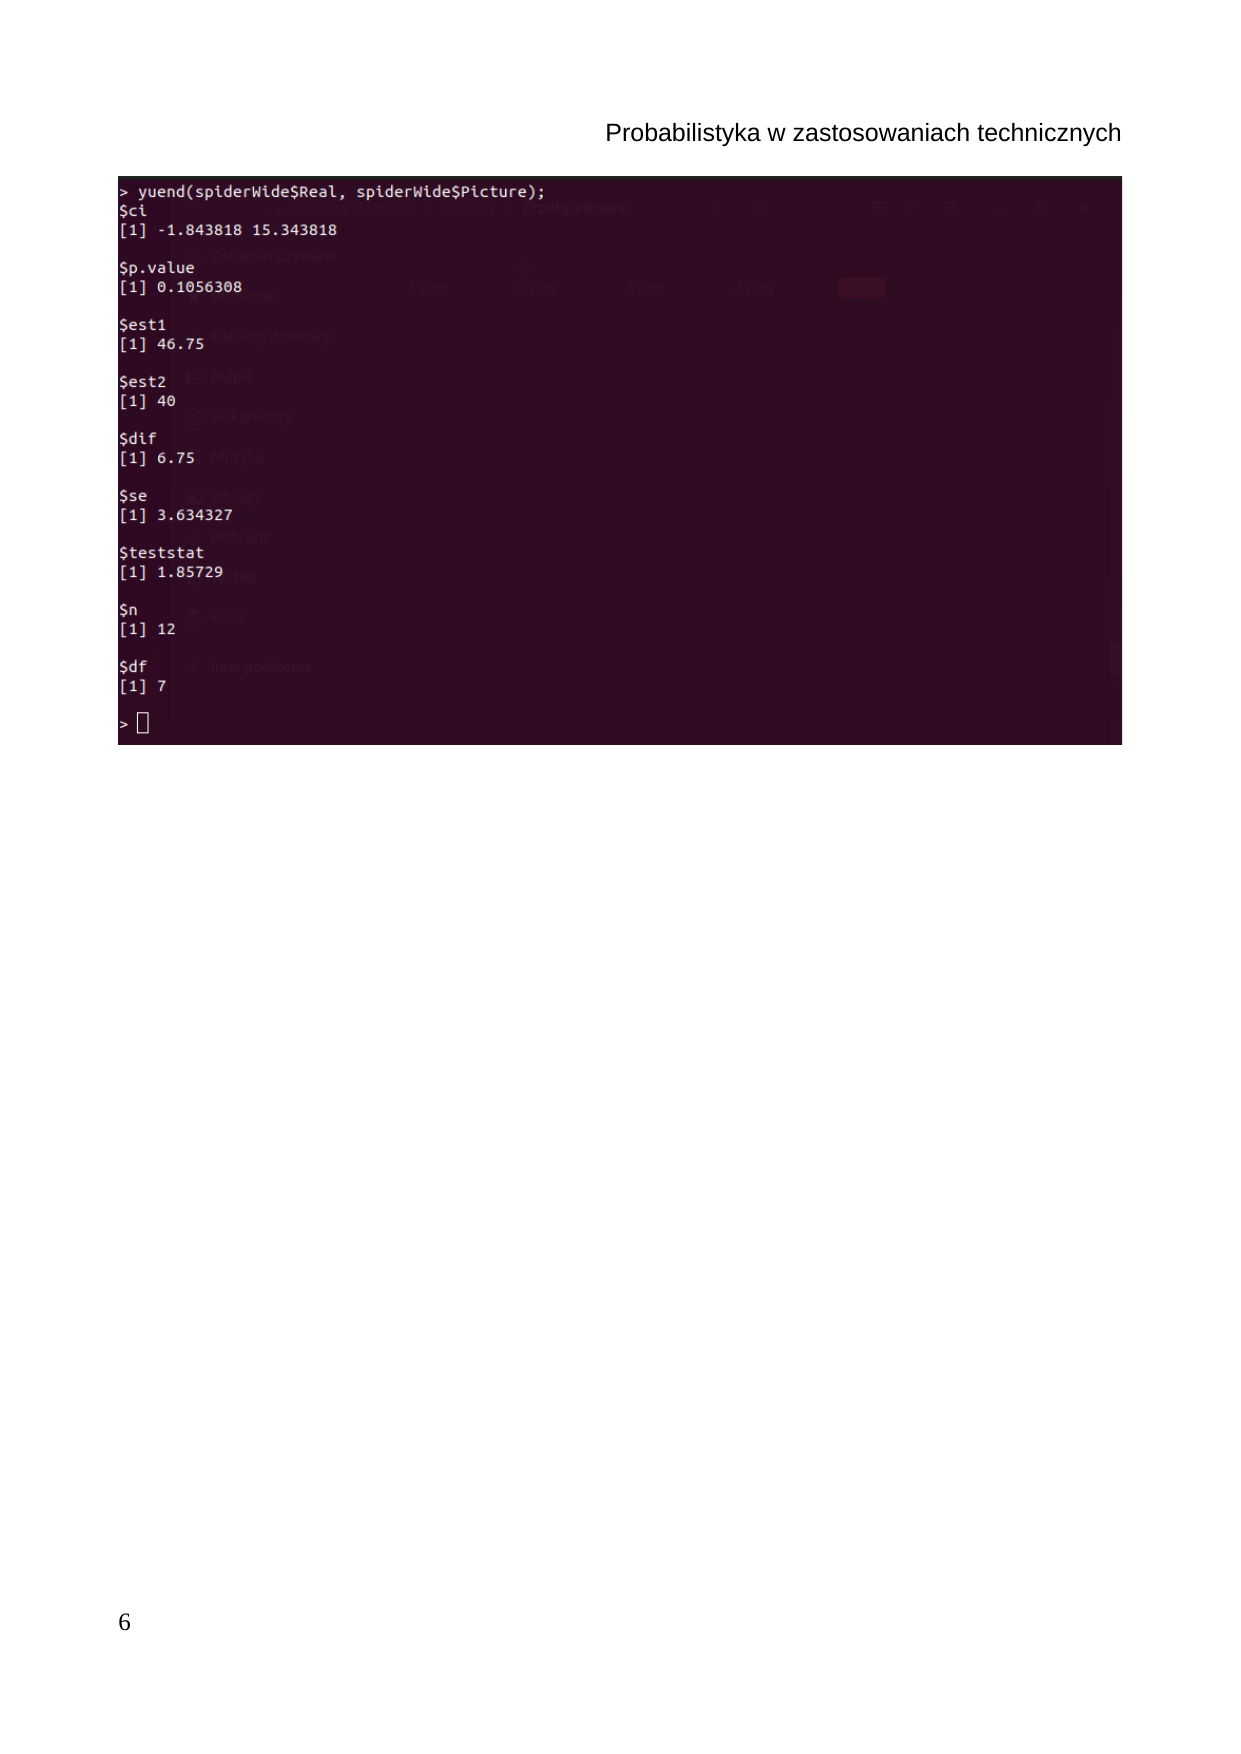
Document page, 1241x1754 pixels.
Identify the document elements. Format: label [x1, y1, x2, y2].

picture [118, 176, 1123, 745]
